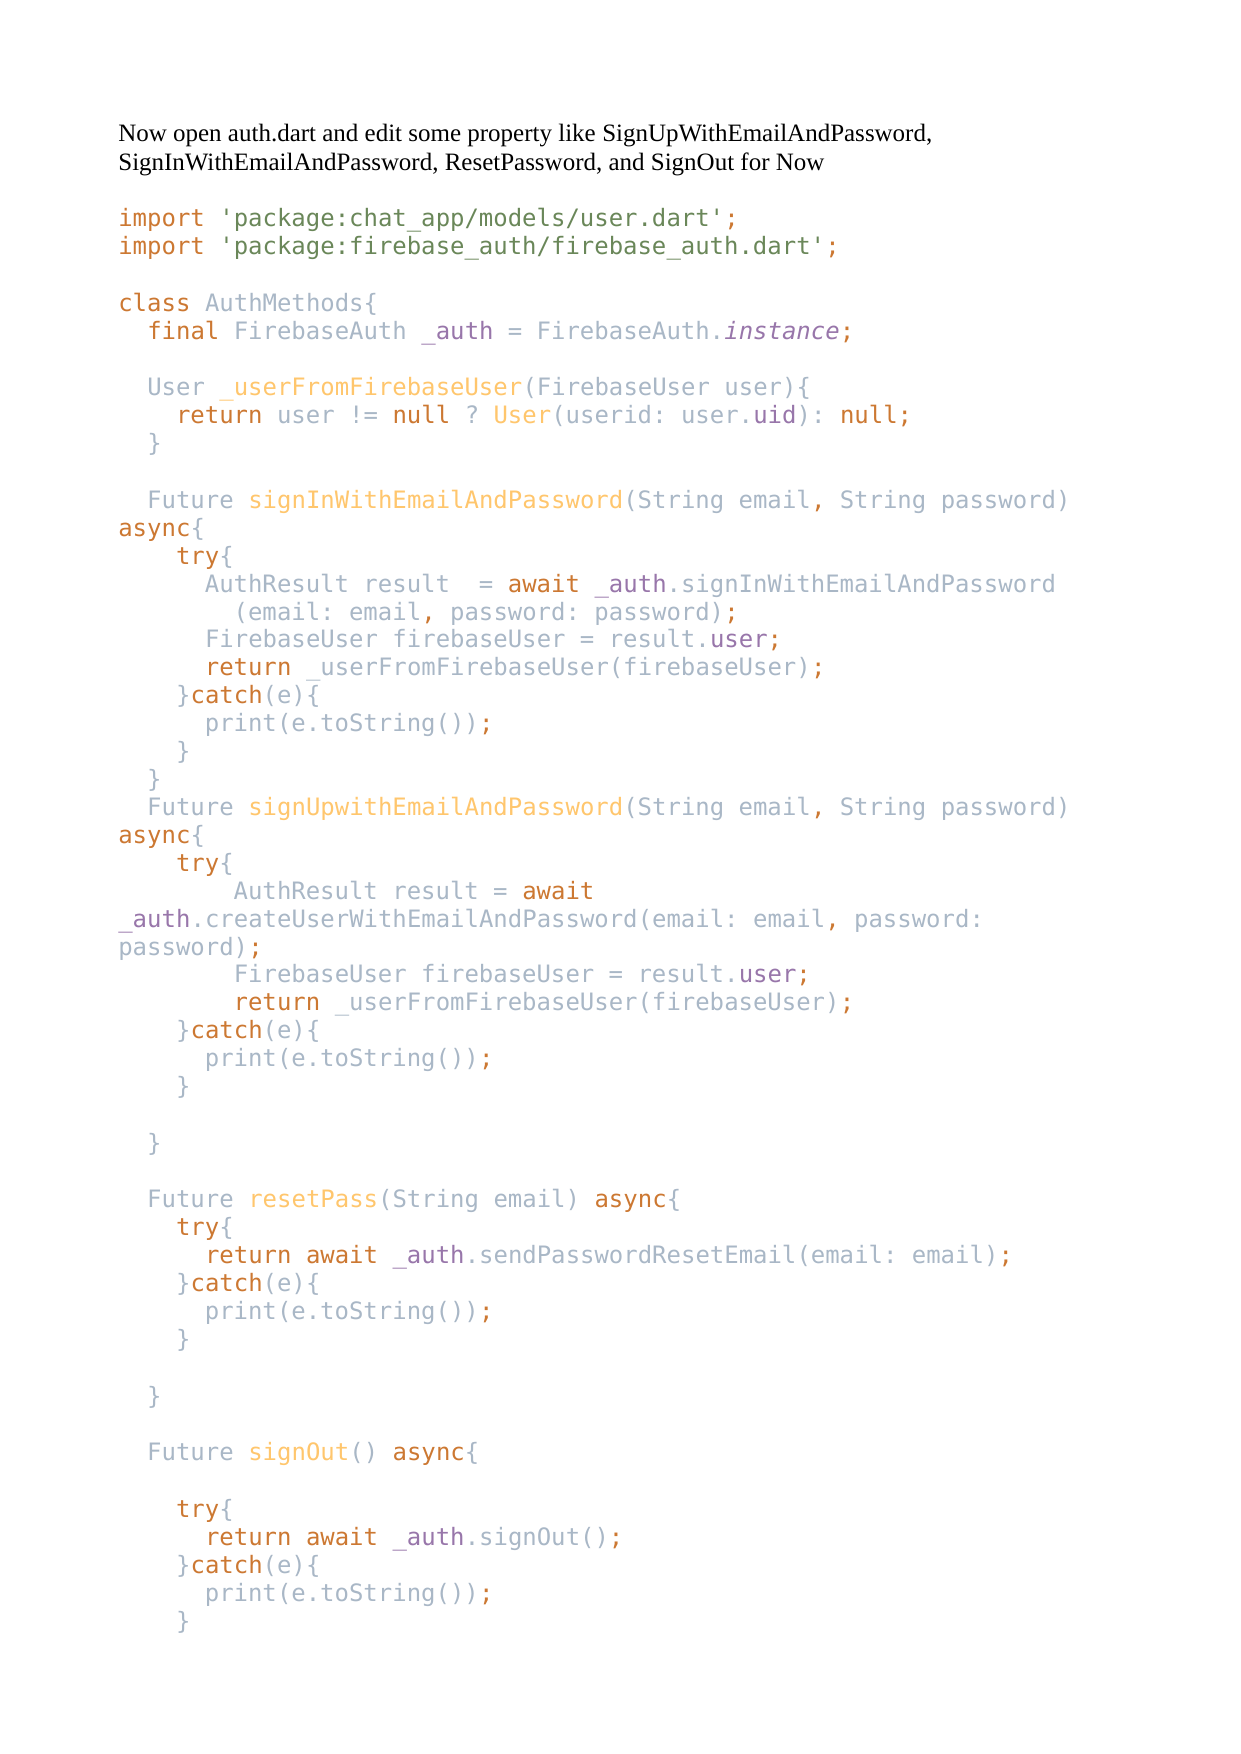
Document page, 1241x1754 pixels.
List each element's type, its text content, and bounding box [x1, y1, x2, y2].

text import 'package:chat_app/models/user.dart'; import 'package:firebase_auth/firebase_auth.dart'; class AuthMethods{ final FirebaseAuth _auth = FirebaseAuth.instance; User _userFromFirebaseUser(FirebaseUser user){ return user != null ? User(userid: user.uid): null; } Future signInWithEmailAndPassword(String email, String password) async{ try{ AuthResult result = await _auth.signInWithEmailAndPassword (email: email, password: password); FirebaseUser firebaseUser = result.user; return _userFromFirebaseUser(firebaseUser); }catch(e){ print(e.toString()); } } Future signUpwithEmailAndPassword(String email, String password) async{ try{ AuthResult result = await _auth.createUserWithEmailAndPassword(email: email, password: password); FirebaseUser firebaseUser = result.user; return _userFromFirebaseUser(firebaseUser); }catch(e){ print(e.toString()); } } Future resetPass(String email) async{ try{ return await _auth.sendPasswordResetEmail(email: email); }catch(e){ print(e.toString()); } } Future signOut() async{ try{ return await _auth.signOut(); }catch(e){ print(e.toString()); } [118, 204, 1122, 1635]
text Now open auth.dart and edit some property like SignUpWithEmailAndPassword, SignInWithEmailAndPassword, ResetPassword, and SignOut for Now [118, 118, 1122, 176]
